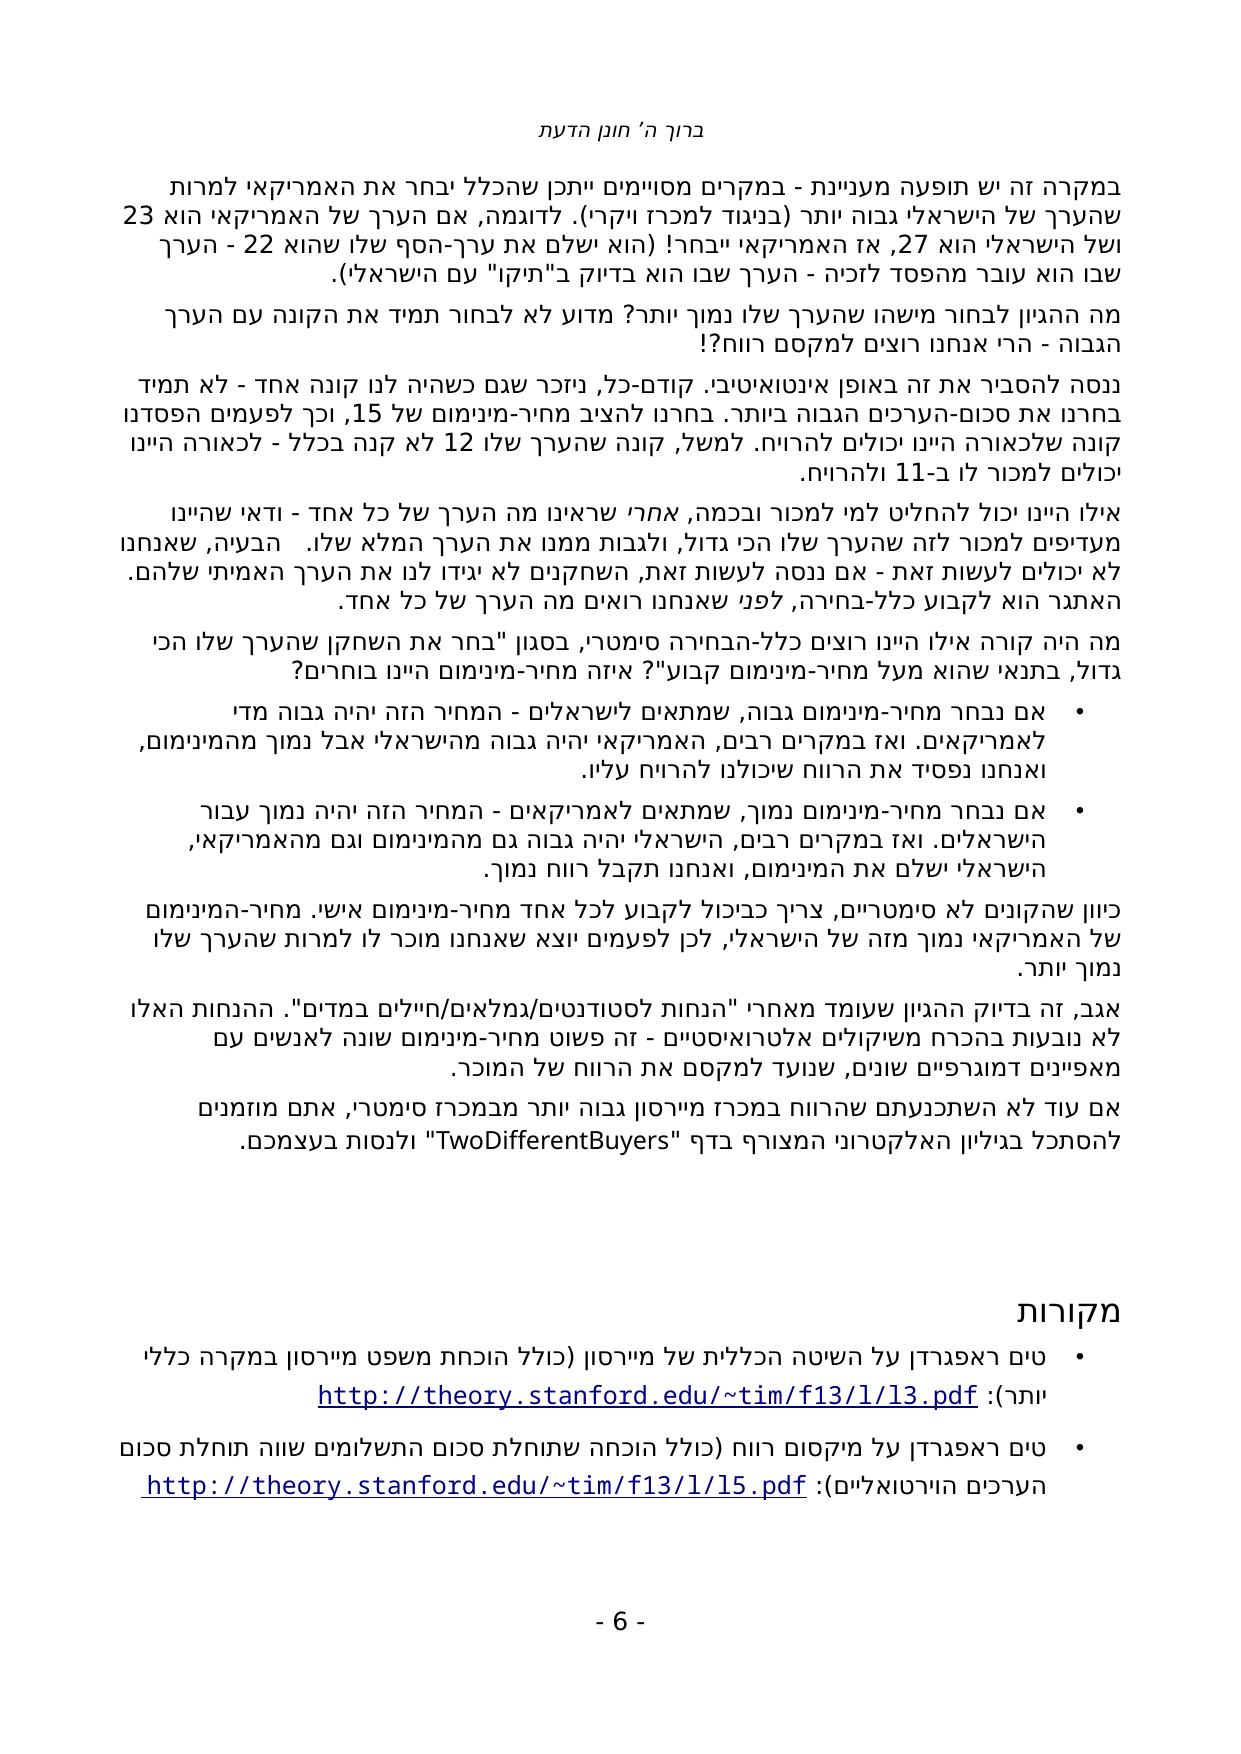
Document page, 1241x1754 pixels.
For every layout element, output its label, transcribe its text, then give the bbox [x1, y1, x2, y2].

text מה היה קורה אילו היינו רוצים כלל-הבחירה סימטרי, בסגון "בחר את השחקן שהערך שלו הכי גדול, בתנאי שהוא מעל מחיר-מינימום קבוע"? איזה מחיר-מינימום היינו בוחרים? [118, 627, 1122, 685]
text במקרה זה יש תופעה מעניינת - במקרים מסויימים ייתכן שהכלל יבחר את האמריקאי למרות שהערך של הישראלי גבוה יותר (בניגוד למכרז ויקרי). לדוגמה, אם הערך של האמריקאי הוא 23 ושל הישראלי הוא 27, אז האמריקאי ייבחר! (הוא ישלם את ערך-הסף שלו שהוא 22 - הערך שבו הוא עובר מהפסד לזכיה - הערך שבו הוא בדיוק ב"תיקו" עם הישראלי). [118, 172, 1122, 288]
list טים ראפגרדן על השיטה הכללית של מיירסון (כולל הוכחת משפט מיירסון במקרה כללי יותר): http://theory.stanford.edu/~tim/f13/l/l3.pdf [118, 1342, 1084, 1411]
list טים ראפגרדן על מיקסום רווח (כולל הוכחה שתוחלת סכום התשלומים שווה תוחלת סכום הערכים הוירטואליים): http://theory.stanford.edu/~tim/f13/l/l5.pdf [118, 1433, 1084, 1502]
text כיוון שהקונים לא סימטריים, צריך כביכול לקבוע לכל אחד מחיר-מינימום אישי. מחיר-המינימום של האמריקאי נמוך מזה של הישראלי, לכן לפעמים יוצא שאנחנו מוכר לו למרות שהערך שלו נמוך יותר. [118, 895, 1122, 983]
text אילו היינו יכול להחליט למי למכור ובכמה, אחרי שראינו מה הערך של כל אחד - ודאי שהיינו מעדיפים למכור לזה שהערך שלו הכי גדול, ולגבות ממנו את הערך המלא שלו. הבעיה, שאנחנו לא יכולים לעשות זאת - אם ננסה לעשות זאת, השחקנים לא יגידו לנו את הערך האמיתי שלהם. האתגר הוא לקבוע כלל-בחירה, לפני שאנחנו רואים מה הערך של כל אחד. [118, 498, 1122, 615]
text אגב, זה בדיוק ההגיון שעומד מאחרי "הנחות לסטודנטים/גמלאים/חיילים במדים". ההנחות האלו לא נובעות בהכרח משיקולים אלטרואיסטיים - זה פשוט מחיר-מינימום שונה לאנשים עם מאפיינים דמוגרפיים שונים, שנועד למקסם את הרווח של המוכר. [118, 994, 1122, 1082]
subtitle מקורות [118, 1291, 1122, 1330]
text ננסה להסביר את זה באופן אינטואיטיבי. קודם-כל, ניזכר שגם כשהיה לנו קונה אחד - לא תמיד בחרנו את סכום-הערכים הגבוה ביותר. בחרנו להציב מחיר-מינימום של 15, וכך לפעמים הפסדנו קונה שלכאורה היינו יכולים להרויח. למשל, קונה שהערך שלו 12 לא קנה בכלל - לכאורה היינו יכולים למכור לו ב-11 ולהרויח. [118, 370, 1122, 487]
text מה ההגיון לבחור מישהו שהערך שלו נמוך יותר? מדוע לא לבחור תמיד את הקונה עם הערך הגבוה - הרי אנחנו רוצים למקסם רווח?! [118, 300, 1122, 358]
list אם נבחר מחיר-מינימום גבוה, שמתאים לישראלים - המחיר הזה יהיה גבוה מדי לאמריקאים. ואז במקרים רבים, האמריקאי יהיה גבוה מהישראלי אבל נמוך מהמינימום, ואנחנו נפסיד את הרווח שיכולנו להרויח עליו. [118, 697, 1084, 784]
list אם נבחר מחיר-מינימום נמוך, שמתאים לאמריקאים - המחיר הזה יהיה נמוך עבור הישראלים. ואז במקרים רבים, הישראלי יהיה גבוה גם מהמינימום וגם מהאמריקאי, הישראלי ישלם את המינימום, ואנחנו תקבל רווח נמוך. [118, 796, 1084, 883]
text אם עוד לא השתכנעתם שהרווח במכרז מיירסון גבוה יותר מבמכרז סימטרי, אתם מוזמנים להסתכל בגיליון האלקטרוני המצורף בדף "TwoDifferentBuyers" ולנסות בעצמכם. [118, 1093, 1122, 1157]
